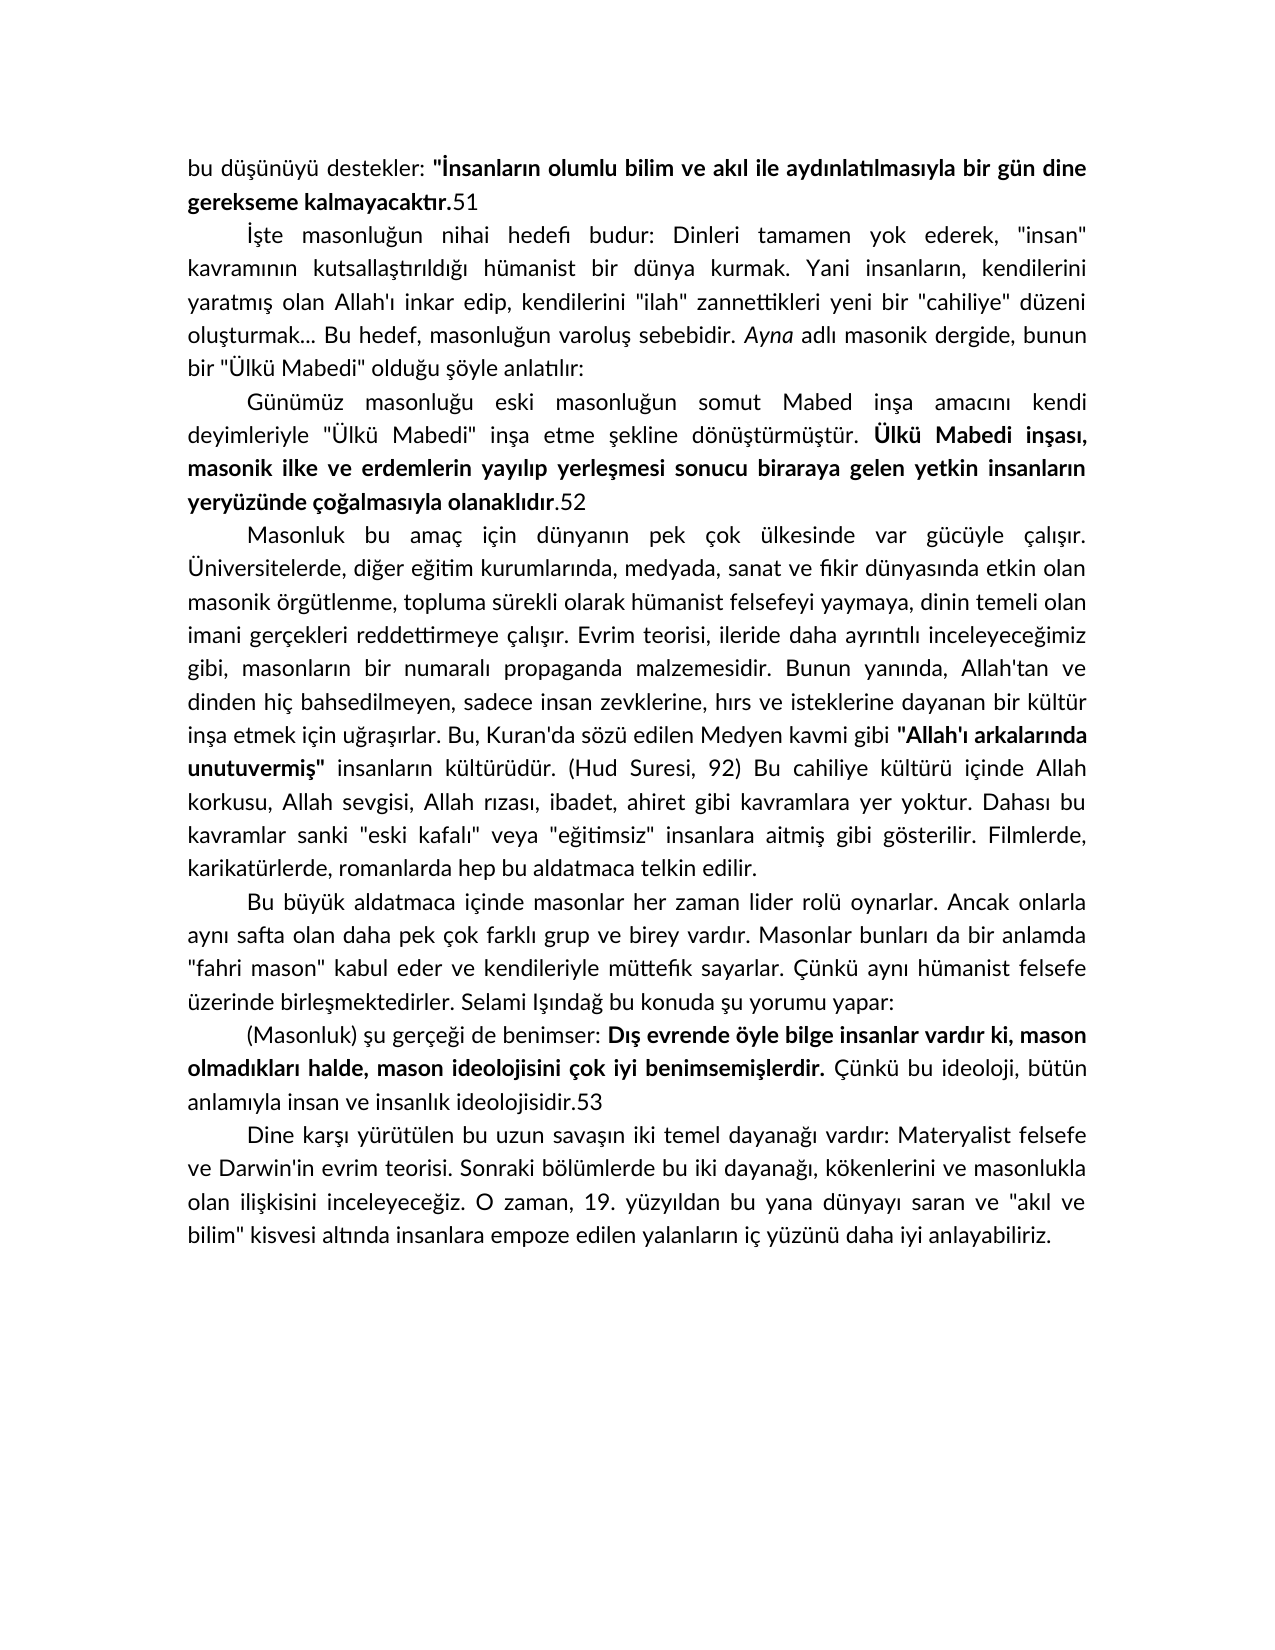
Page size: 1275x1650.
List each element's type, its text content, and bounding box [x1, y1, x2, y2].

text (Masonluk) şu gerçeği de benimser: Dış evrende öyle bilge insanlar vardır ki, mason olmadıkları halde, mason ideolojisini çok iyi benimsemişlerdir. Çünkü bu ideoloji, bütün anlamıyla insan ve insanlık ideolojisidir.53 [187, 1017, 1087, 1117]
text Masonluk bu amaç için dünyanın pek çok ülkesinde var gücüyle çalışır. Üniversitelerde, diğer eğitim kurumlarında, medyada, sanat ve fikir dünyasında etkin olan masonik örgütlenme, topluma sürekli olarak hümanist felsefeyi yaymaya, dinin temeli olan imani gerçekleri reddettirmeye çalışır. Evrim teorisi, ileride daha ayrıntılı inceleyeceğimiz gibi, masonların bir numaralı propaganda malzemesidir. Bunun yanında, Allah'tan ve dinden hiç bahsedilmeyen, sadece insan zevklerine, hırs ve isteklerine dayanan bir kültür inşa etmek için uğraşırlar. Bu, Kuran'da sözü edilen Medyen kavmi gibi "Allah'ı arkalarında unutuvermiş" insanların kültürüdür. (Hud Suresi, 92) Bu cahiliye kültürü içinde Allah korkusu, Allah sevgisi, Allah rızası, ibadet, ahiret gibi kavramlara yer yoktur. Dahası bu kavramlar sanki "eski kafalı" veya "eğitimsiz" insanlara aitmiş gibi gösterilir. Filmlerde, karikatürlerde, romanlarda hep bu aldatmaca telkin edilir. [187, 517, 1087, 883]
text Dine karşı yürütülen bu uzun savaşın iki temel dayanağı vardır: Materyalist felsefe ve Darwin'in evrim teorisi. Sonraki bölümlerde bu iki dayanağı, kökenlerini ve masonlukla olan ilişkisini inceleyeceğiz. O zaman, 19. yüzyıldan bu yana dünyayı saran ve "akıl ve bilim" kisvesi altında insanlara empoze edilen yalanların iç yüzünü daha iyi anlayabiliriz. [187, 1117, 1087, 1250]
text bu düşünüyü destekler: "İnsanların olumlu bilim ve akıl ile aydınlatılmasıyla bir gün dine gerekseme kalmayacaktır.51 [187, 150, 1087, 217]
text Bu büyük aldatmaca içinde masonlar her zaman lider rolü oynarlar. Ancak onlarla aynı safta olan daha pek çok farklı grup ve birey vardır. Masonlar bunları da bir anlamda "fahri mason" kabul eder ve kendileriyle müttefik sayarlar. Çünkü aynı hümanist felsefe üzerinde birleşmektedirler. Selami Işındağ bu konuda şu yorumu yapar: [187, 883, 1087, 1017]
text İşte masonluğun nihai hedefi budur: Dinleri tamamen yok ederek, "insan" kavramının kutsallaştırıldığı hümanist bir dünya kurmak. Yani insanların, kendilerini yaratmış olan Allah'ı inkar edip, kendilerini "ilah" zannettikleri yeni bir "cahiliye" düzeni oluşturmak... Bu hedef, masonluğun varoluş sebebidir. Ayna adlı masonik dergide, bunun bir "Ülkü Mabedi" olduğu şöyle anlatılır: [187, 217, 1087, 383]
text Günümüz masonluğu eski masonluğun somut Mabed inşa amacını kendi deyimleriyle "Ülkü Mabedi" inşa etme şekline dönüştürmüştür. Ülkü Mabedi inşası, masonik ilke ve erdemlerin yayılıp yerleşmesi sonucu biraraya gelen yetkin insanların yeryüzünde çoğalmasıyla olanaklıdır.52 [187, 383, 1087, 517]
